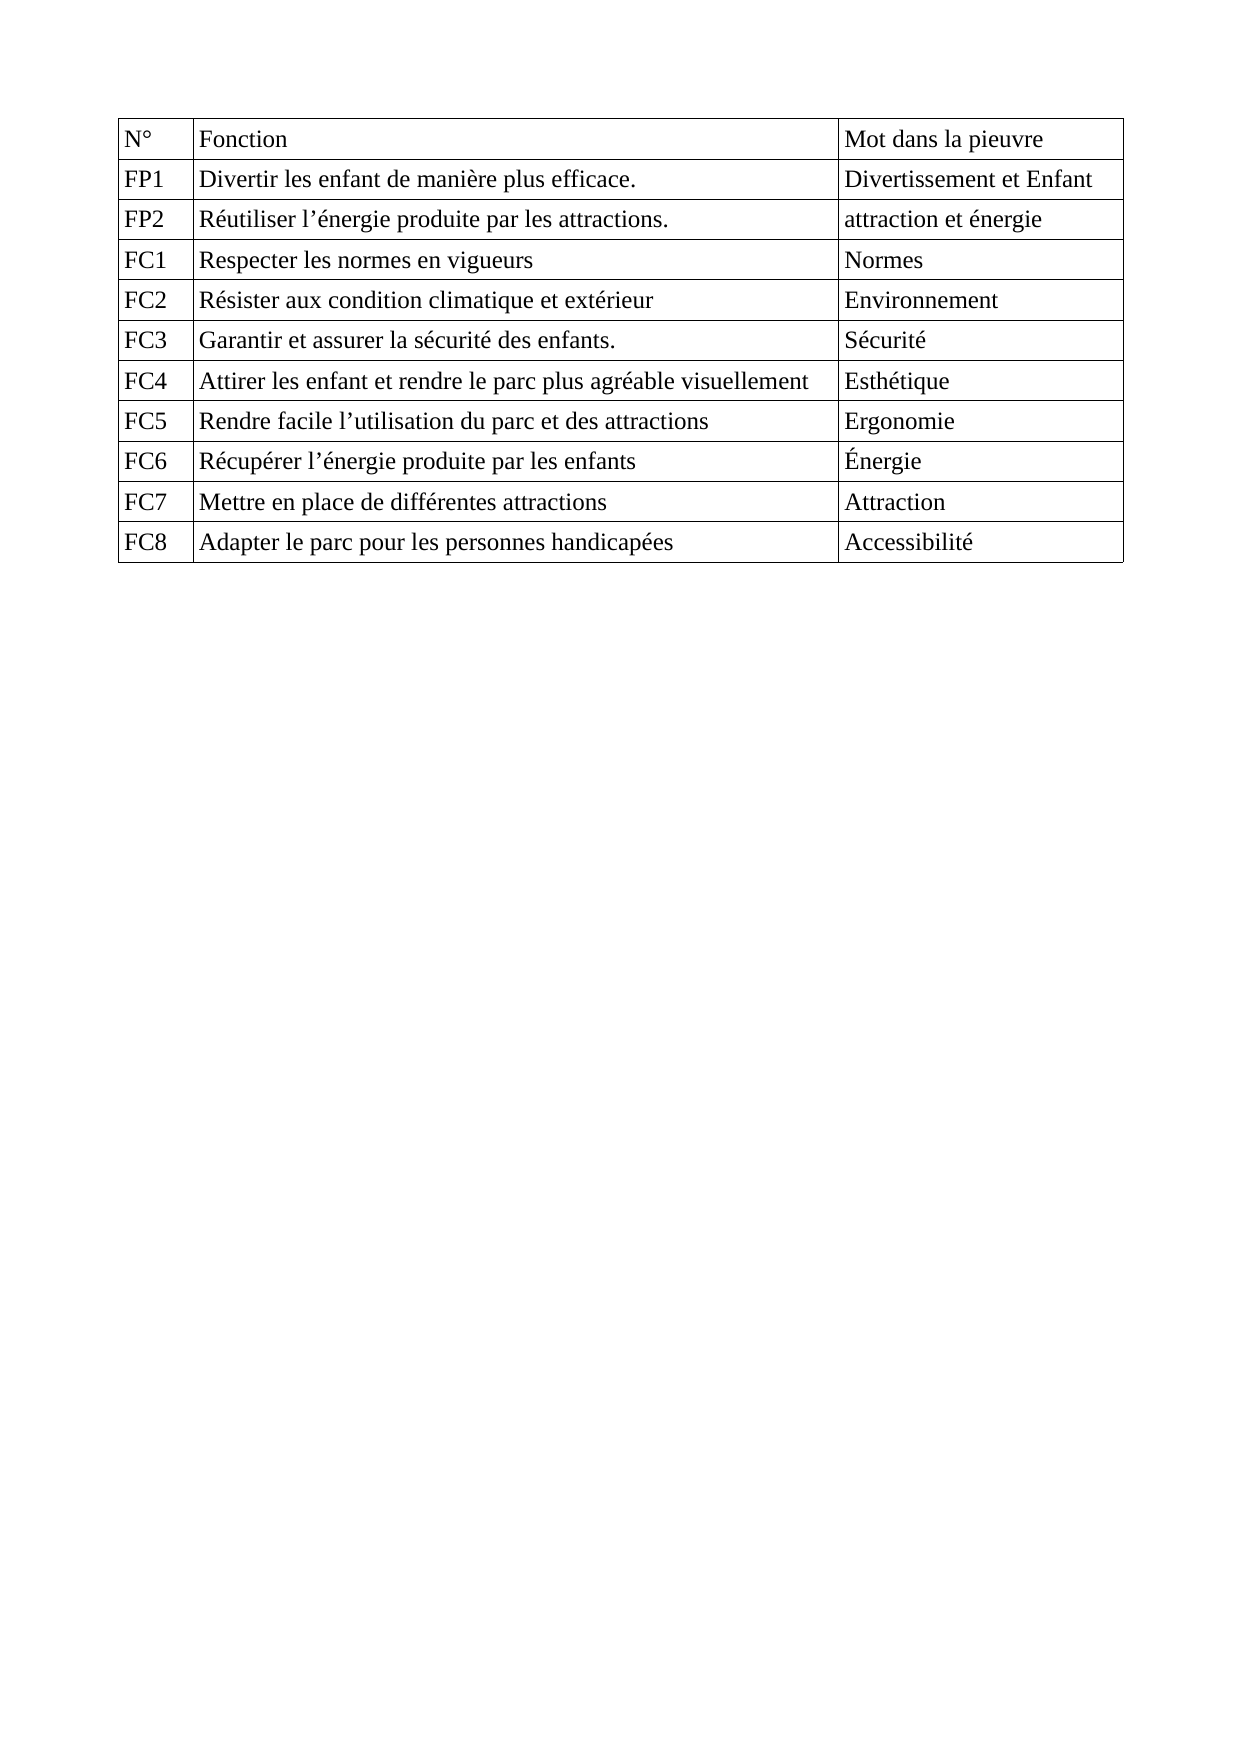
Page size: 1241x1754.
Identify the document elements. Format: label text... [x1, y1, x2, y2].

table_cell FP2 [119, 200, 193, 239]
table_cell FP1 [119, 160, 193, 199]
table_cell Attraction [839, 482, 1123, 521]
table_cell FC2 [119, 280, 193, 320]
table_cell FC4 [119, 361, 193, 400]
table_cell Sécurité [839, 321, 1123, 360]
table_cell Garantir et assurer la sécurité des enfants. [194, 321, 838, 360]
table_cell Rendre facile l’utilisation du parc et des attractions [194, 401, 838, 441]
table_cell Récupérer l’énergie produite par les enfants [194, 442, 838, 481]
table_cell FC7 [119, 482, 193, 521]
table_cell attraction et énergie [839, 200, 1123, 239]
table_cell Réutiliser l’énergie produite par les attractions. [194, 200, 838, 239]
table_cell Mettre en place de différentes attractions [194, 482, 838, 521]
table_header N° [119, 119, 193, 158]
table_header Fonction [194, 119, 838, 158]
table_cell Esthétique [839, 361, 1123, 400]
table_cell FC1 [119, 240, 193, 279]
table_cell Respecter les normes en vigueurs [194, 240, 838, 279]
table_cell Adapter le parc pour les personnes handicapées [194, 522, 838, 562]
table_cell Normes [839, 240, 1123, 279]
table_header Mot dans la pieuvre [839, 119, 1123, 158]
table_cell Résister aux condition climatique et extérieur [194, 280, 838, 320]
table_cell Environnement [839, 280, 1123, 320]
table_cell FC6 [119, 442, 193, 481]
table_cell Divertir les enfant de manière plus efficace. [194, 160, 838, 199]
table_cell FC8 [119, 522, 193, 562]
table_cell Divertissement et Enfant [839, 160, 1123, 199]
table_cell FC3 [119, 321, 193, 360]
table_cell Énergie [839, 442, 1123, 481]
table_cell Attirer les enfant et rendre le parc plus agréable visuellement [194, 361, 838, 400]
table_cell Accessibilité [839, 522, 1123, 562]
table_cell Ergonomie [839, 401, 1123, 441]
table_cell FC5 [119, 401, 193, 441]
